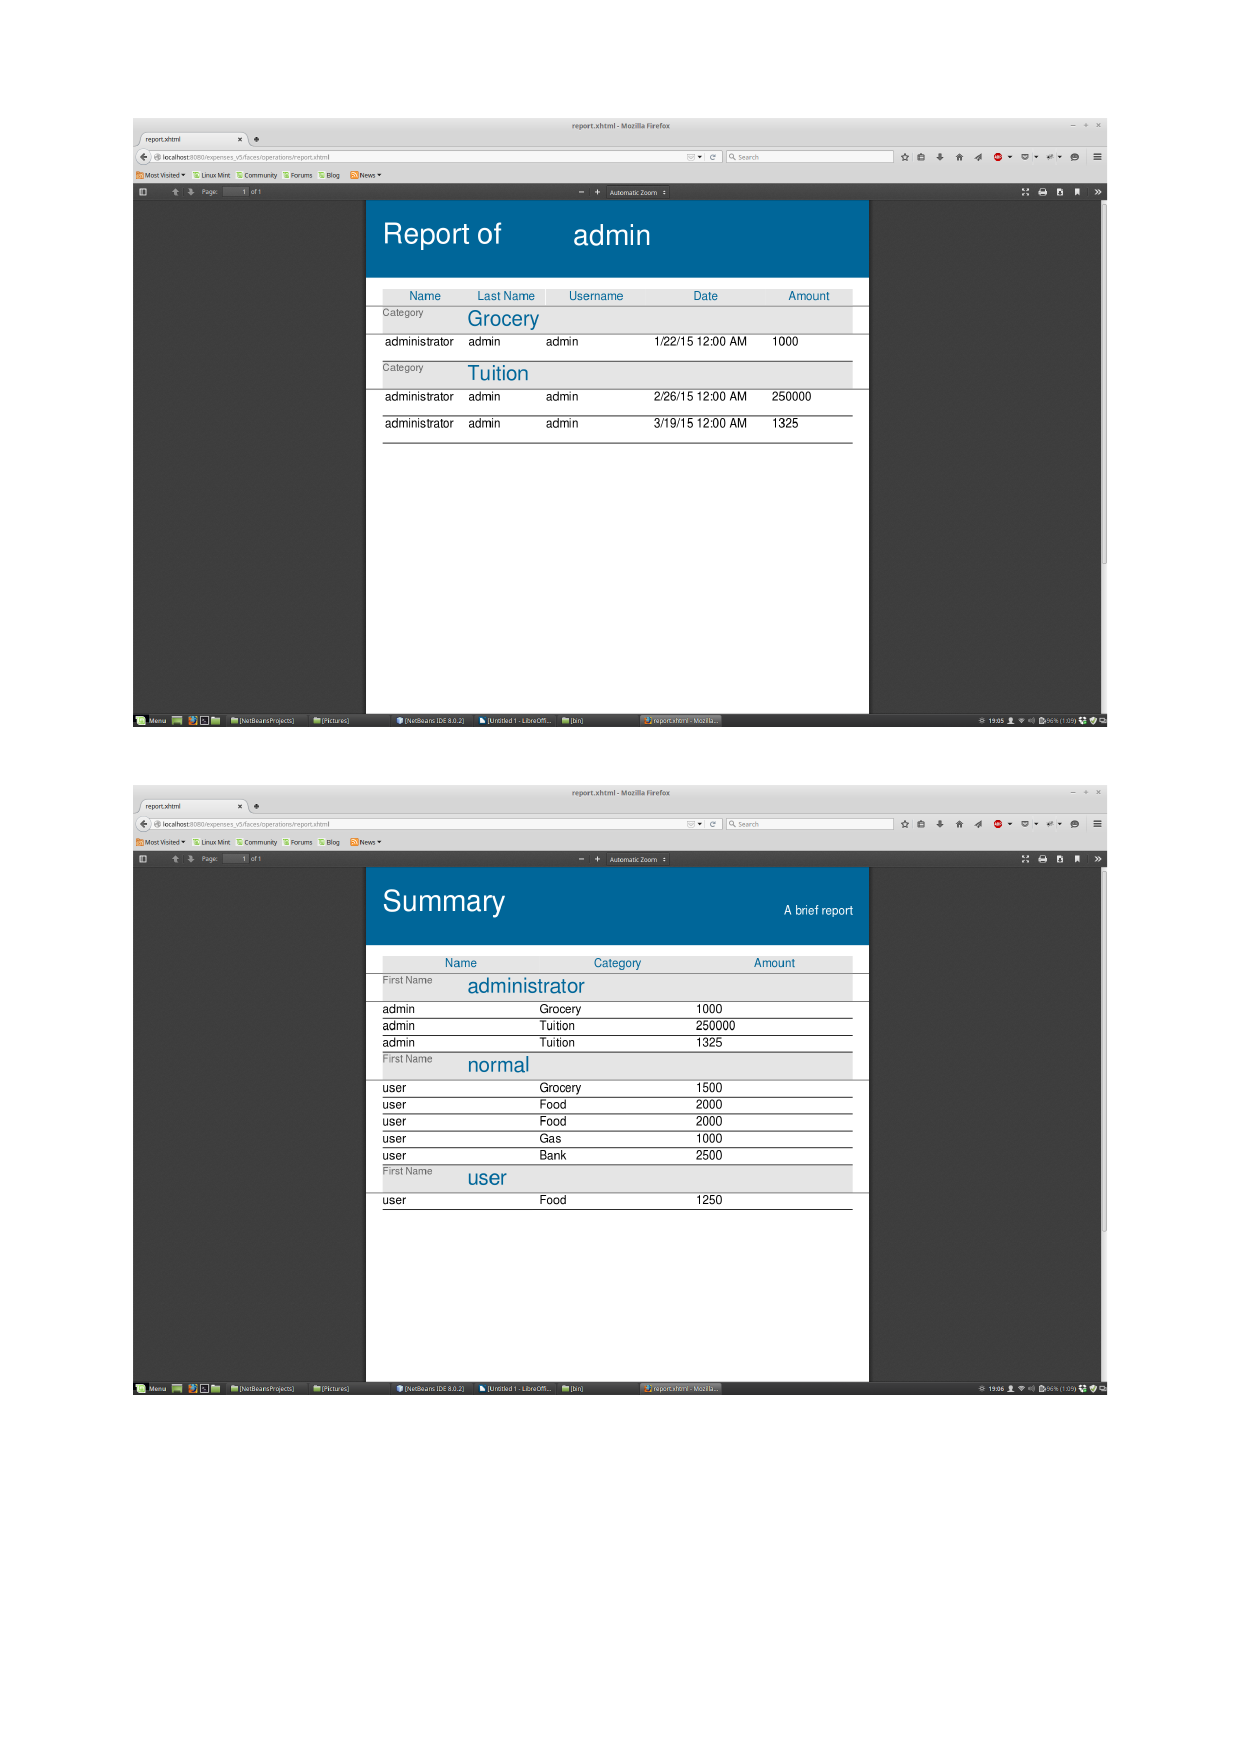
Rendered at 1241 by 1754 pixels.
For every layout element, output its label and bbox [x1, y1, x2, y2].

picture [133, 785, 1108, 1395]
picture [133, 118, 1108, 727]
